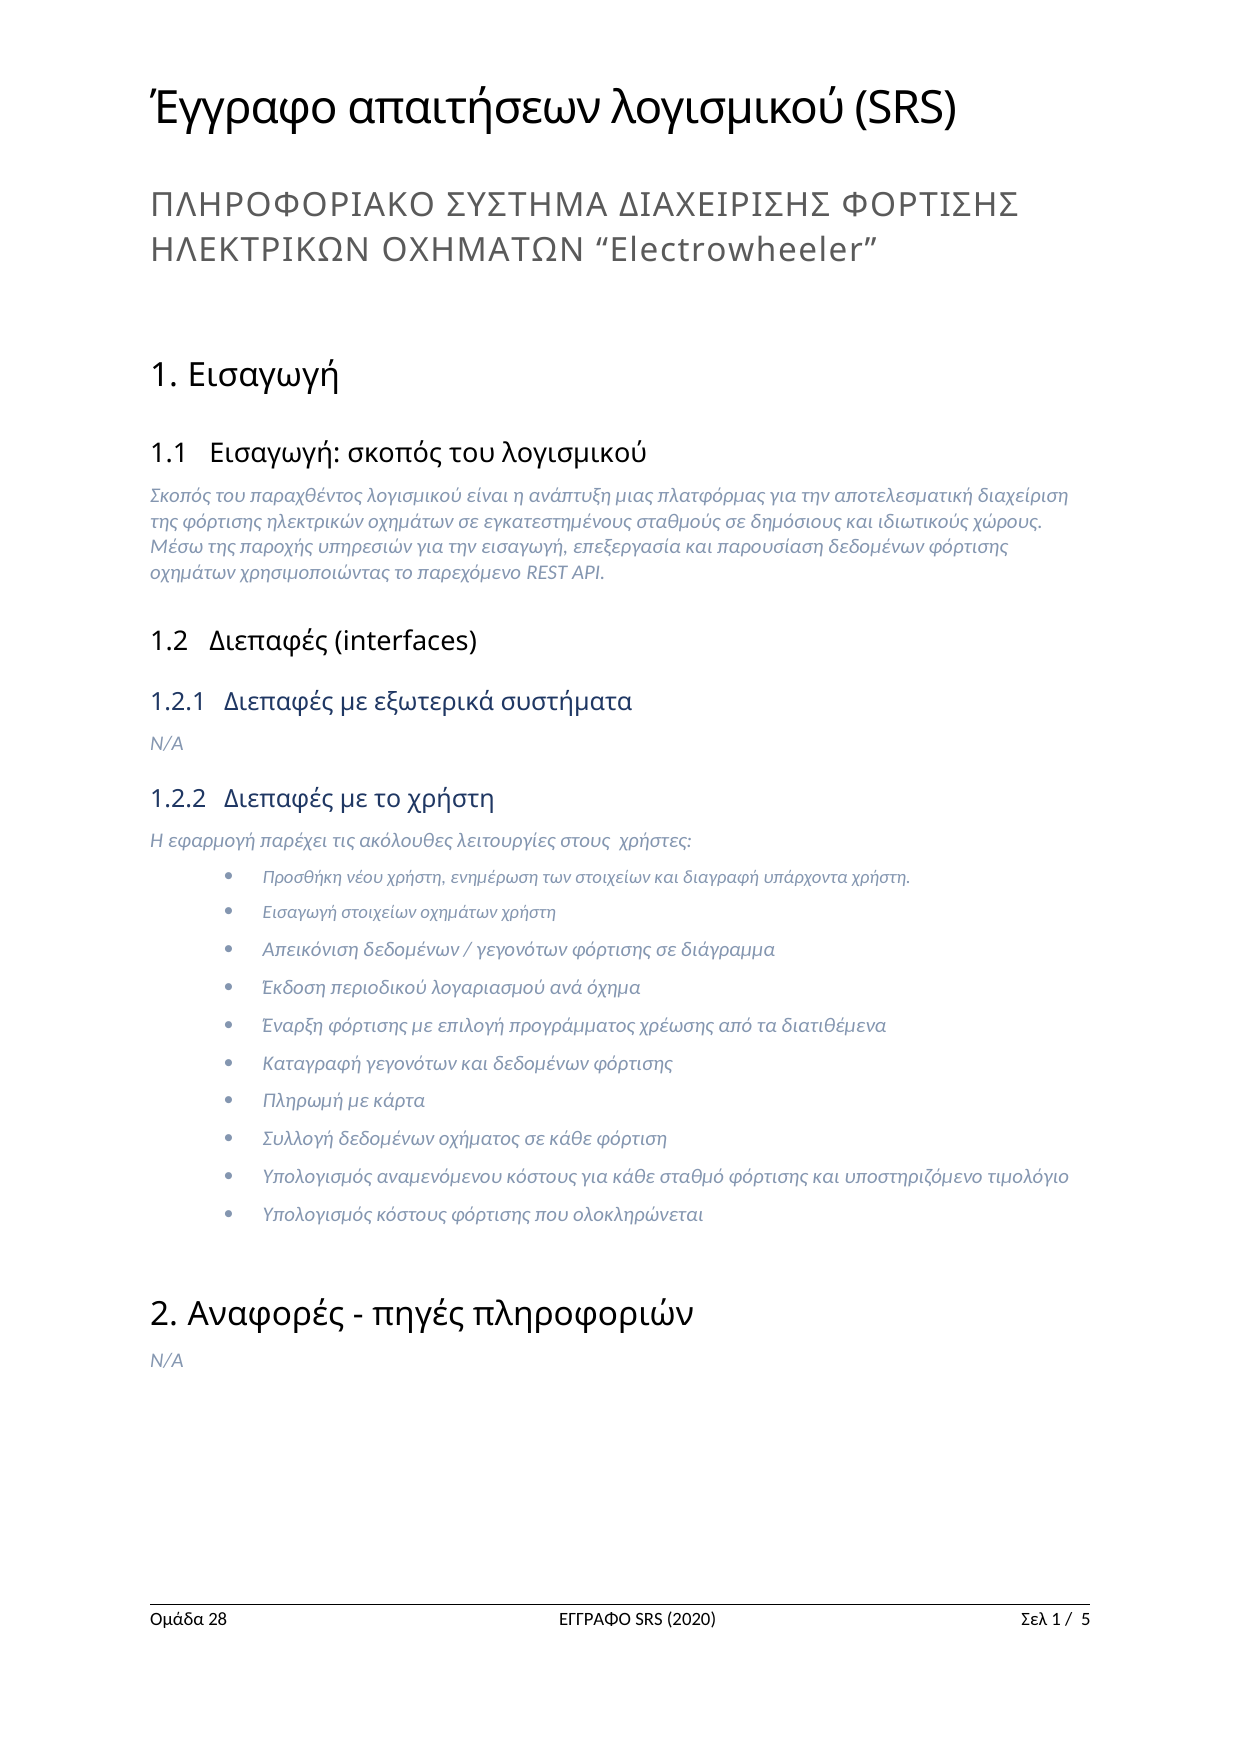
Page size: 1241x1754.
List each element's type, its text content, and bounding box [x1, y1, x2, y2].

subtitle 1.2.2 Διεπαφές με το χρήστη [150, 781, 1090, 815]
subtitle ΠΛΗΡΟΦΟΡΙΑΚΟ ΣΥΣΤΗΜΑ ΔΙΑΧΕΙΡΙΣΗΣ ΦΟΡΤΙΣΗΣ ΗΛΕΚΤΡΙΚΩΝ ΟΧΗΜΑΤΩΝ “Electrowheeler” [150, 180, 1090, 271]
list Υπολογισμός κόστους φόρτισης που ολοκληρώνεται [225, 1201, 1090, 1227]
text Ν/Α [150, 730, 1090, 756]
title Έγγραφο απαιτήσεων λογισμικού (SRS) [150, 75, 1090, 137]
subtitle 1.2.1 Διεπαφές με εξωτερικά συστήματα [150, 684, 1090, 718]
text Σκοπός του παραχθέντος λογισμικού είναι η ανάπτυξη μιας πλατφόρμας για την αποτελεσματική διαχείριση της φόρτισης ηλεκτρικών οχημάτων σε εγκατεστημένους σταθμούς σε δημόσιους και ιδιωτικούς χώρους. Μέσω της παροχής υπηρεσιών για την εισαγωγή, επεξεργασία και παρουσίαση δεδομένων φόρτισης οχημάτων χρησιμοποιώντας το παρεχόμενο REST API. [150, 483, 1090, 584]
list Καταγραφή γεγονότων και δεδομένων φόρτισης [225, 1050, 1090, 1075]
subtitle Εισαγωγή [150, 350, 1090, 396]
list Εισαγωγή στοιχείων οχημάτων χρήστη [225, 901, 1090, 923]
text H εφαρμογή παρέχει τις ακόλουθες λειτουργίες στους χρήστες: [150, 827, 1090, 853]
list Προσθήκη νέου χρήστη, ενημέρωση των στοιχείων και διαγραφή υπάρχοντα χρήστη. [225, 865, 1090, 888]
list Έκδοση περιοδικού λογαριασμού ανά όχημα [225, 974, 1090, 999]
list Απεικόνιση δεδομένων / γεγονότων φόρτισης σε διάγραμμα [225, 936, 1090, 961]
subtitle 1.1 Εισαγωγή: σκοπός του λογισμικού [150, 433, 1090, 470]
text Ν/Α [150, 1347, 1090, 1373]
subtitle 1.2 Διεπαφές (interfaces) [150, 622, 1090, 659]
list Έναρξη φόρτισης με επιλογή προγράμματος χρέωσης από τα διατιθέμενα [225, 1012, 1090, 1037]
list Πληρωμή με κάρτα [225, 1088, 1090, 1113]
list Υπολογισμός αναμενόμενου κόστους για κάθε σταθμό φόρτισης και υποστηριζόμενο τιμολόγιο [225, 1163, 1090, 1189]
list Συλλογή δεδομένων οχήματος σε κάθε φόρτιση [225, 1126, 1090, 1151]
subtitle Αναφορές - πηγές πληροφοριών [150, 1289, 1090, 1335]
